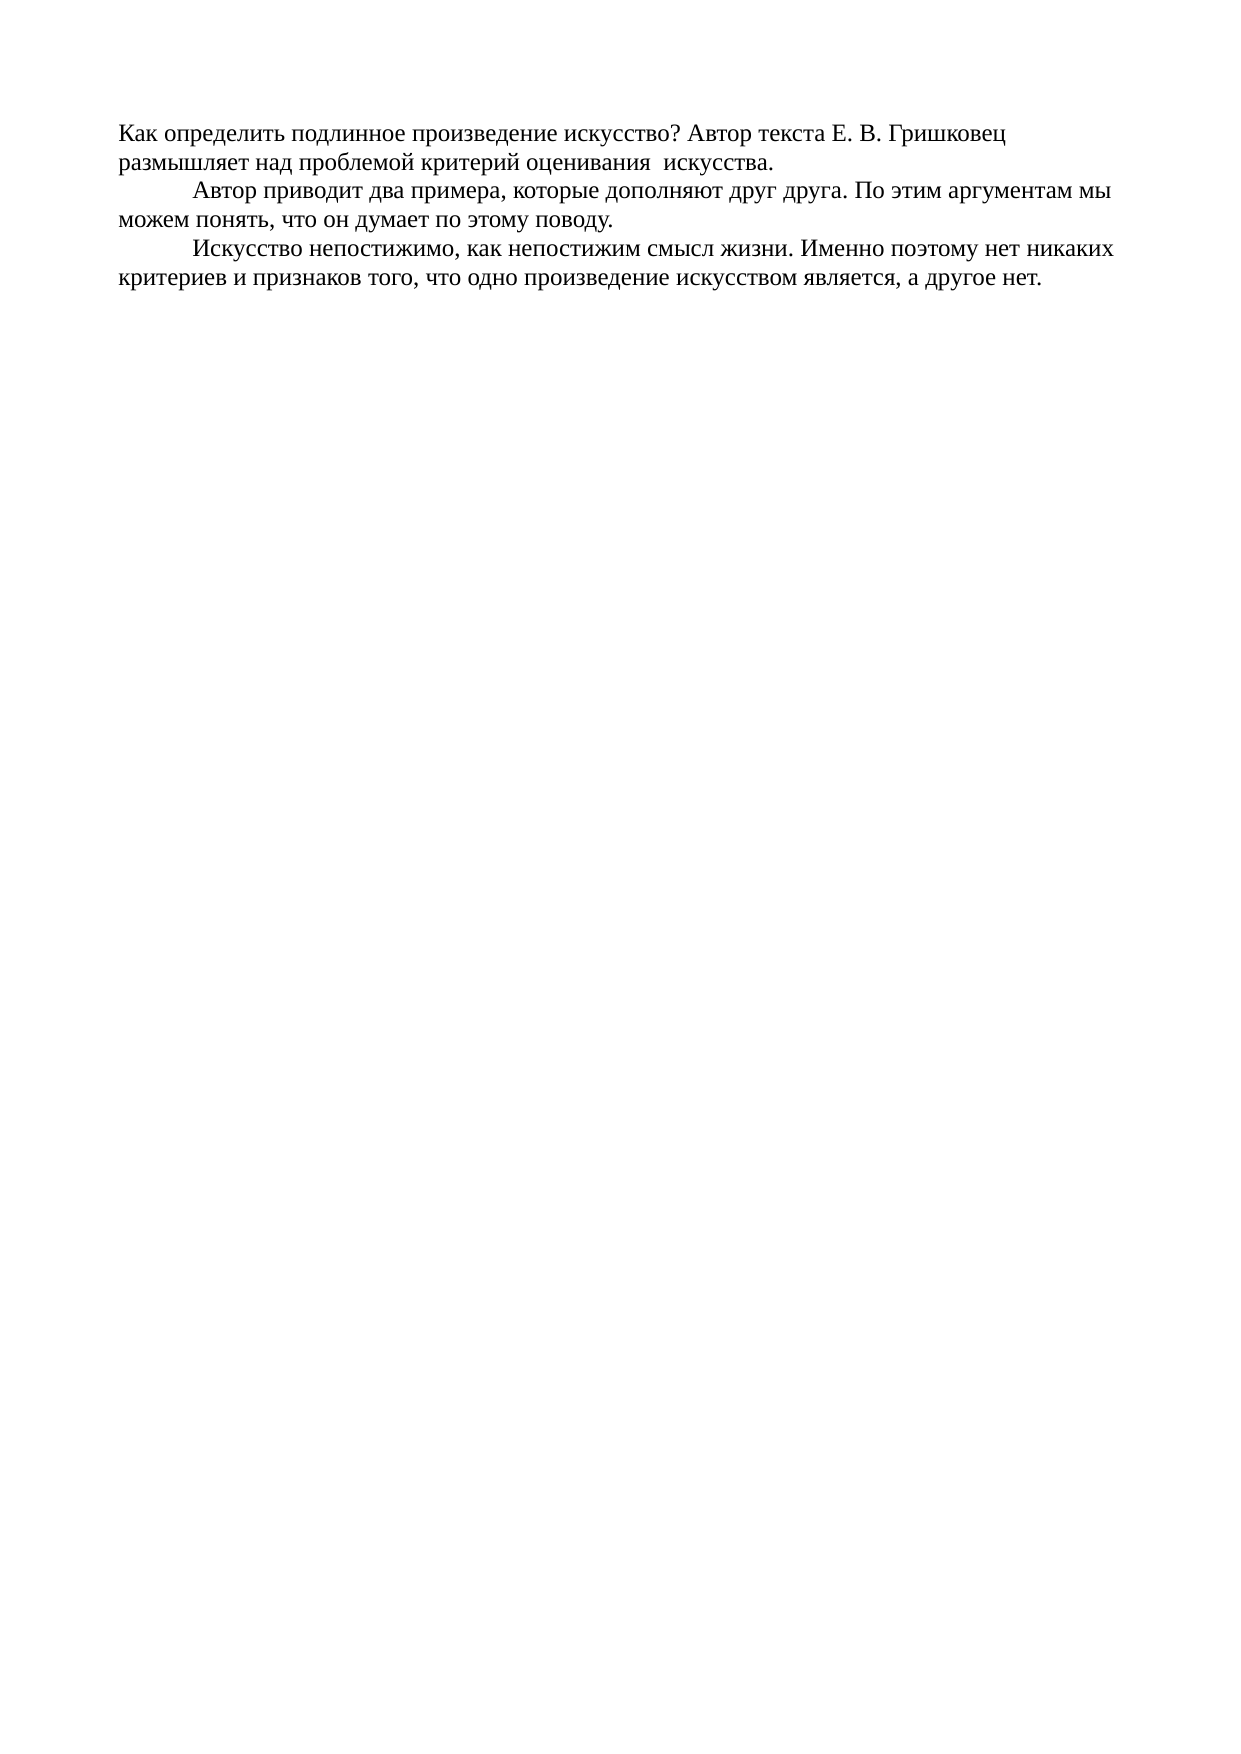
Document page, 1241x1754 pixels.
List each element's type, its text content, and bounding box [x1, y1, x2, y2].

text Как определить подлинное произведение искусство? Автор текста Е. В. Гришковец размышляет над проблемой критерий оценивания искусства. [118, 118, 1122, 176]
text Искусство непостижимо, как непостижим смысл жизни. Именно поэтому нет никаких критериев и признаков того, что одно произведение искусством является, а другое нет. [118, 233, 1122, 291]
text Автор приводит два примера, которые дополняют друг друга. По этим аргументам мы можем понять, что он думает по этому поводу. [118, 176, 1122, 233]
